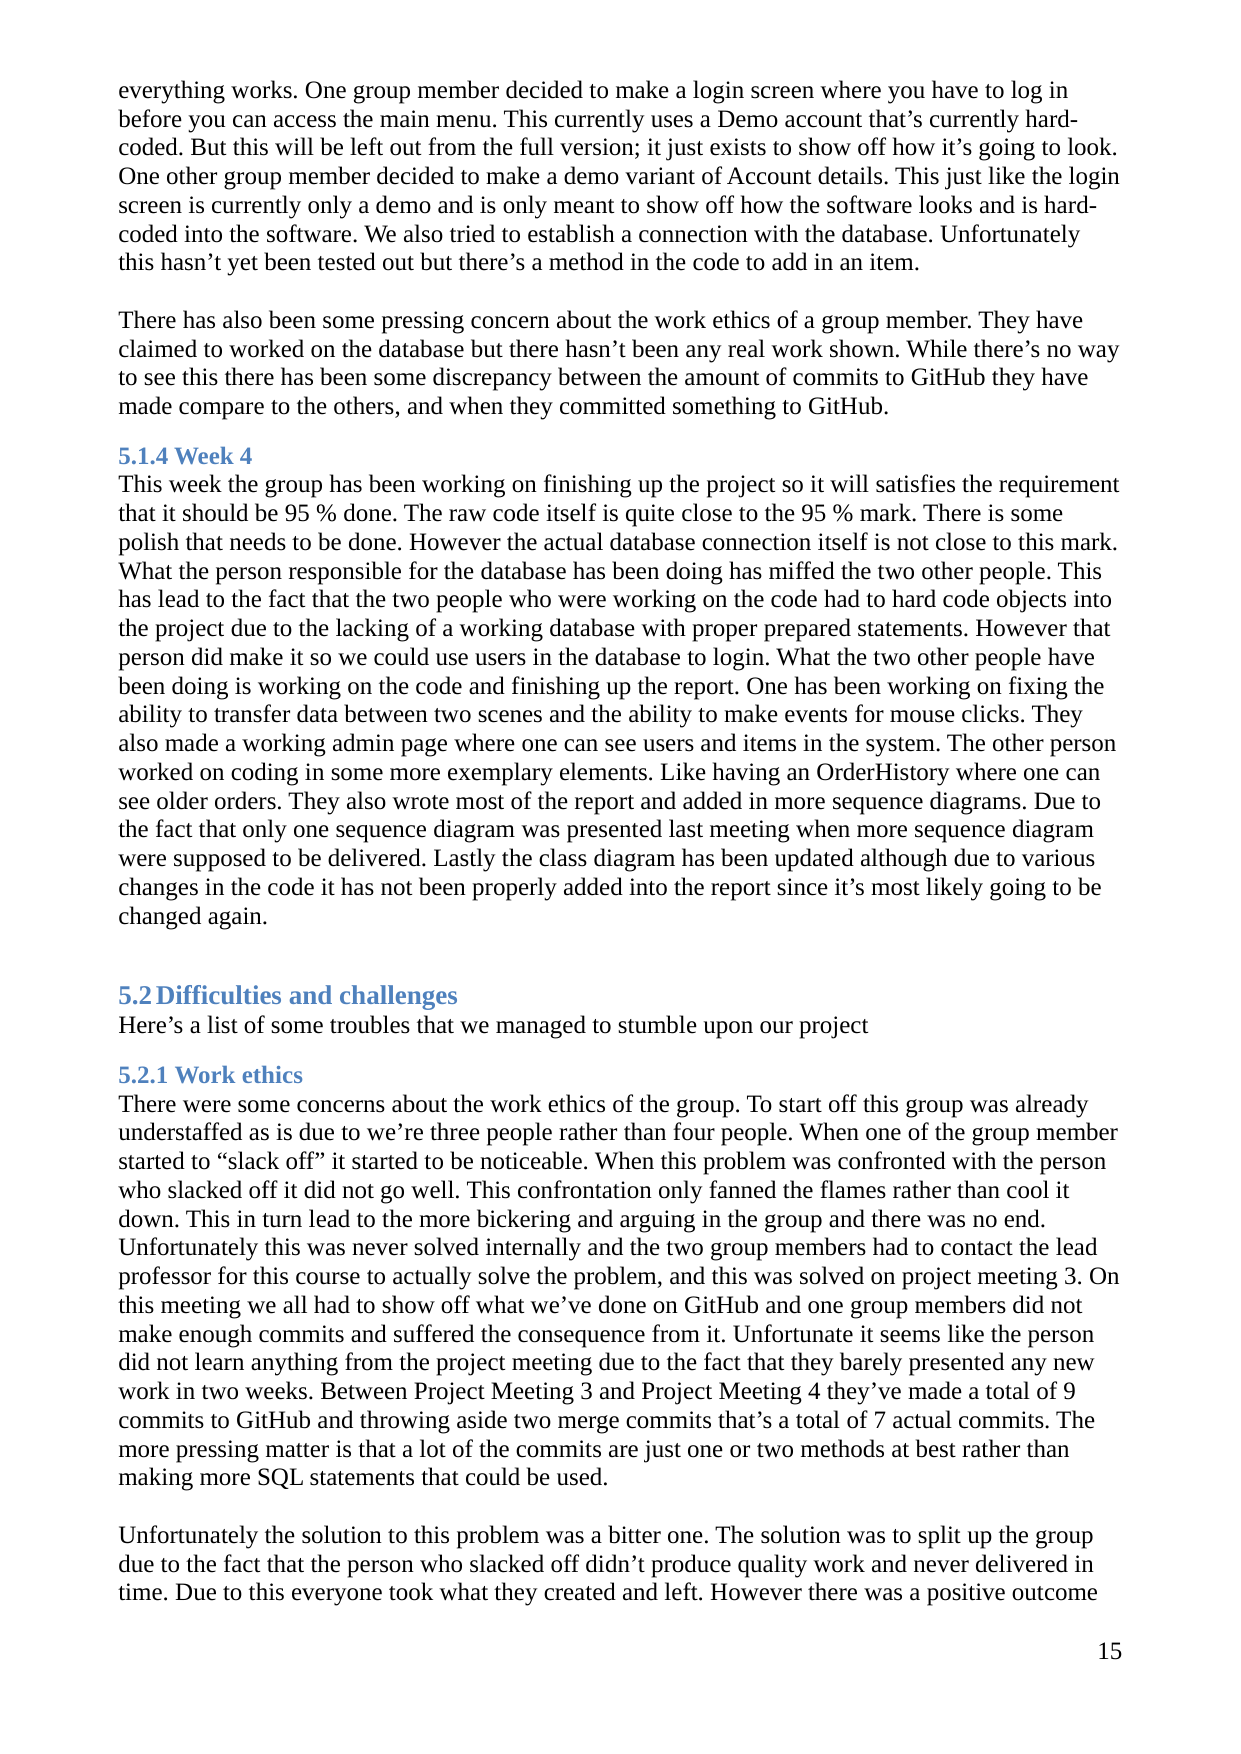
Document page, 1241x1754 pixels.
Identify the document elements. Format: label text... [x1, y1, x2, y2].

text Here’s a list of some troubles that we managed to stumble upon our project [118, 1010, 1122, 1039]
subtitle 5.2.1 Work ethics [118, 1060, 1122, 1089]
text Unfortunately the solution to this problem was a bitter one. The solution was to split up the group due to the fact that the person who slacked off didn’t produce quality work and never delivered in time. Due to this everyone took what they created and left. However there was a positive outcome [118, 1520, 1122, 1606]
subtitle 5.1.4 Week 4 [118, 441, 1122, 469]
subtitle Difficulties and challenges [118, 979, 1122, 1010]
text There has also been some pressing concern about the work ethics of a group member. They have claimed to worked on the database but there hasn’t been any real work shown. While there’s no way to see this there has been some discrepancy between the amount of commits to GitHub they have made compare to the others, and when they committed something to GitHub. [118, 305, 1122, 420]
text everything works. One group member decided to make a login screen where you have to log in before you can access the main menu. This currently uses a Demo account that’s currently hard-coded. But this will be left out from the full version; it just exists to show off how it’s going to look. One other group member decided to make a demo variant of Account details. This just like the login screen is currently only a demo and is only meant to show off how the software looks and is hard-coded into the software. We also tried to establish a connection with the database. Unfortunately this hasn’t yet been tested out but there’s a method in the code to add in an item. [118, 75, 1122, 276]
text There were some concerns about the work ethics of the group. To start off this group was already understaffed as is due to we’re three people rather than four people. When one of the group member started to “slack off” it started to be noticeable. When this problem was confronted with the person who slacked off it did not go well. This confrontation only fanned the flames rather than cool it down. This in turn lead to the more bickering and arguing in the group and there was no end. Unfortunately this was never solved internally and the two group members had to contact the lead professor for this course to actually solve the problem, and this was solved on project meeting 3. On this meeting we all had to show off what we’ve done on GitHub and one group members did not make enough commits and suffered the consequence from it. Unfortunate it seems like the person did not learn anything from the project meeting due to the fact that they barely presented any new work in two weeks. Between Project Meeting 3 and Project Meeting 4 they’ve made a total of 9 commits to GitHub and throwing aside two merge commits that’s a total of 7 actual commits. The more pressing matter is that a lot of the commits are just one or two methods at best rather than making more SQL statements that could be used. [118, 1089, 1122, 1491]
text This week the group has been working on finishing up the project so it will satisfies the requirement that it should be 95 % done. The raw code itself is quite close to the 95 % mark. There is some polish that needs to be done. However the actual database connection itself is not close to this mark. What the person responsible for the database has been doing has miffed the two other people. This has lead to the fact that the two people who were working on the code had to hard code objects into the project due to the lacking of a working database with proper prepared statements. However that person did make it so we could use users in the database to login. What the two other people have been doing is working on the code and finishing up the report. One has been working on fixing the ability to transfer data between two scenes and the ability to make events for mouse clicks. They also made a working admin page where one can see users and items in the system. The other person worked on coding in some more exemplary elements. Like having an OrderHistory where one can see older orders. They also wrote most of the report and added in more sequence diagrams. Due to the fact that only one sequence diagram was presented last meeting when more sequence diagram were supposed to be delivered. Lastly the class diagram has been updated although due to various changes in the code it has not been properly added into the report since it’s most likely going to be changed again. [118, 469, 1122, 929]
